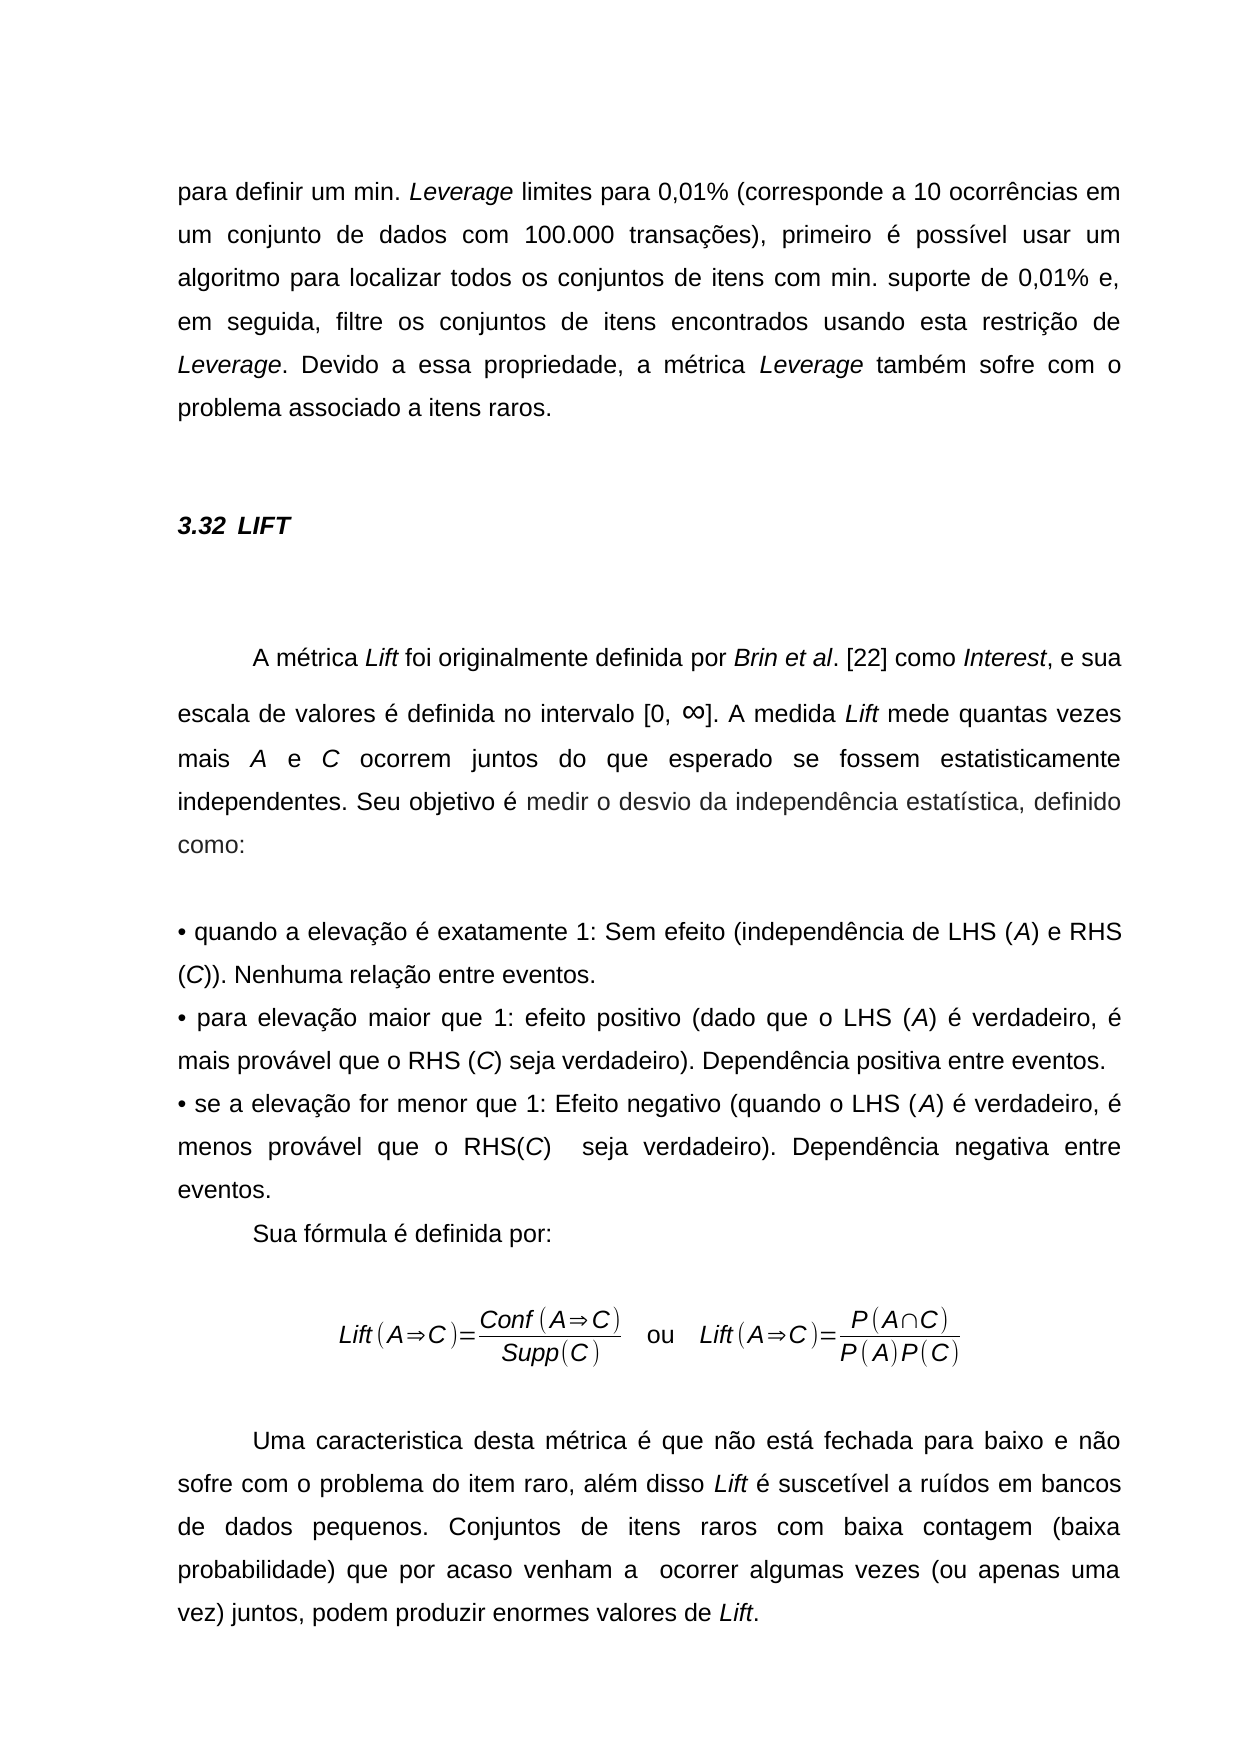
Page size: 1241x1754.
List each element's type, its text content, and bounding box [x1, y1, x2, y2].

text A métrica Lift foi originalmente definida por Brin et al. [22] como Interest, e sua escala de valores é definida no intervalo [0, ∞]. A medida Lift mede quantas vezes mais A e C ocorrem juntos do que esperado se fossem estatisticamente independentes. Seu objetivo é medir o desvio da independência estatística, definido como: [177, 643, 1122, 859]
text • se a elevação for menor que 1: Efeito negativo (quando o LHS (A) é verdadeiro, é menos provável que o RHS(C) seja verdadeiro). Dependência negativa entre eventos. [177, 1089, 1122, 1204]
text Sua fórmula é definida por: [177, 1218, 1122, 1247]
text para definir um min. Leverage limites para 0,01% (corresponde a 10 ocorrências em um conjunto de dados com 100.000 transações), primeiro é possível usar um algoritmo para localizar todos os conjuntos de itens com min. suporte de 0,01% e, em seguida, filtre os conjuntos de itens encontrados usando esta restrição de Leverage. Devido a essa propriedade, a métrica Leverage também sofre com o problema associado a itens raros. [177, 177, 1122, 422]
text ou [177, 1305, 1122, 1368]
subtitle LIFT [177, 511, 1122, 540]
text • quando a elevação é exatamente 1: Sem efeito (independência de LHS (A) e RHS (C)). Nenhuma relação entre eventos. [177, 917, 1122, 988]
text • para elevação maior que 1: efeito positivo (dado que o LHS (A) é verdadeiro, é mais provável que o RHS (C) seja verdadeiro). Dependência positiva entre eventos. [177, 1003, 1122, 1075]
text Uma caracteristica desta métrica é que não está fechada para baixo e não sofre com o problema do item raro, além disso Lift é suscetível a ruídos em bancos de dados pequenos. Conjuntos de itens raros com baixa contagem (baixa probabilidade) que por acaso venham a ocorrer algumas vezes (ou apenas uma vez) juntos, podem produzir enormes valores de Lift. [177, 1426, 1122, 1627]
